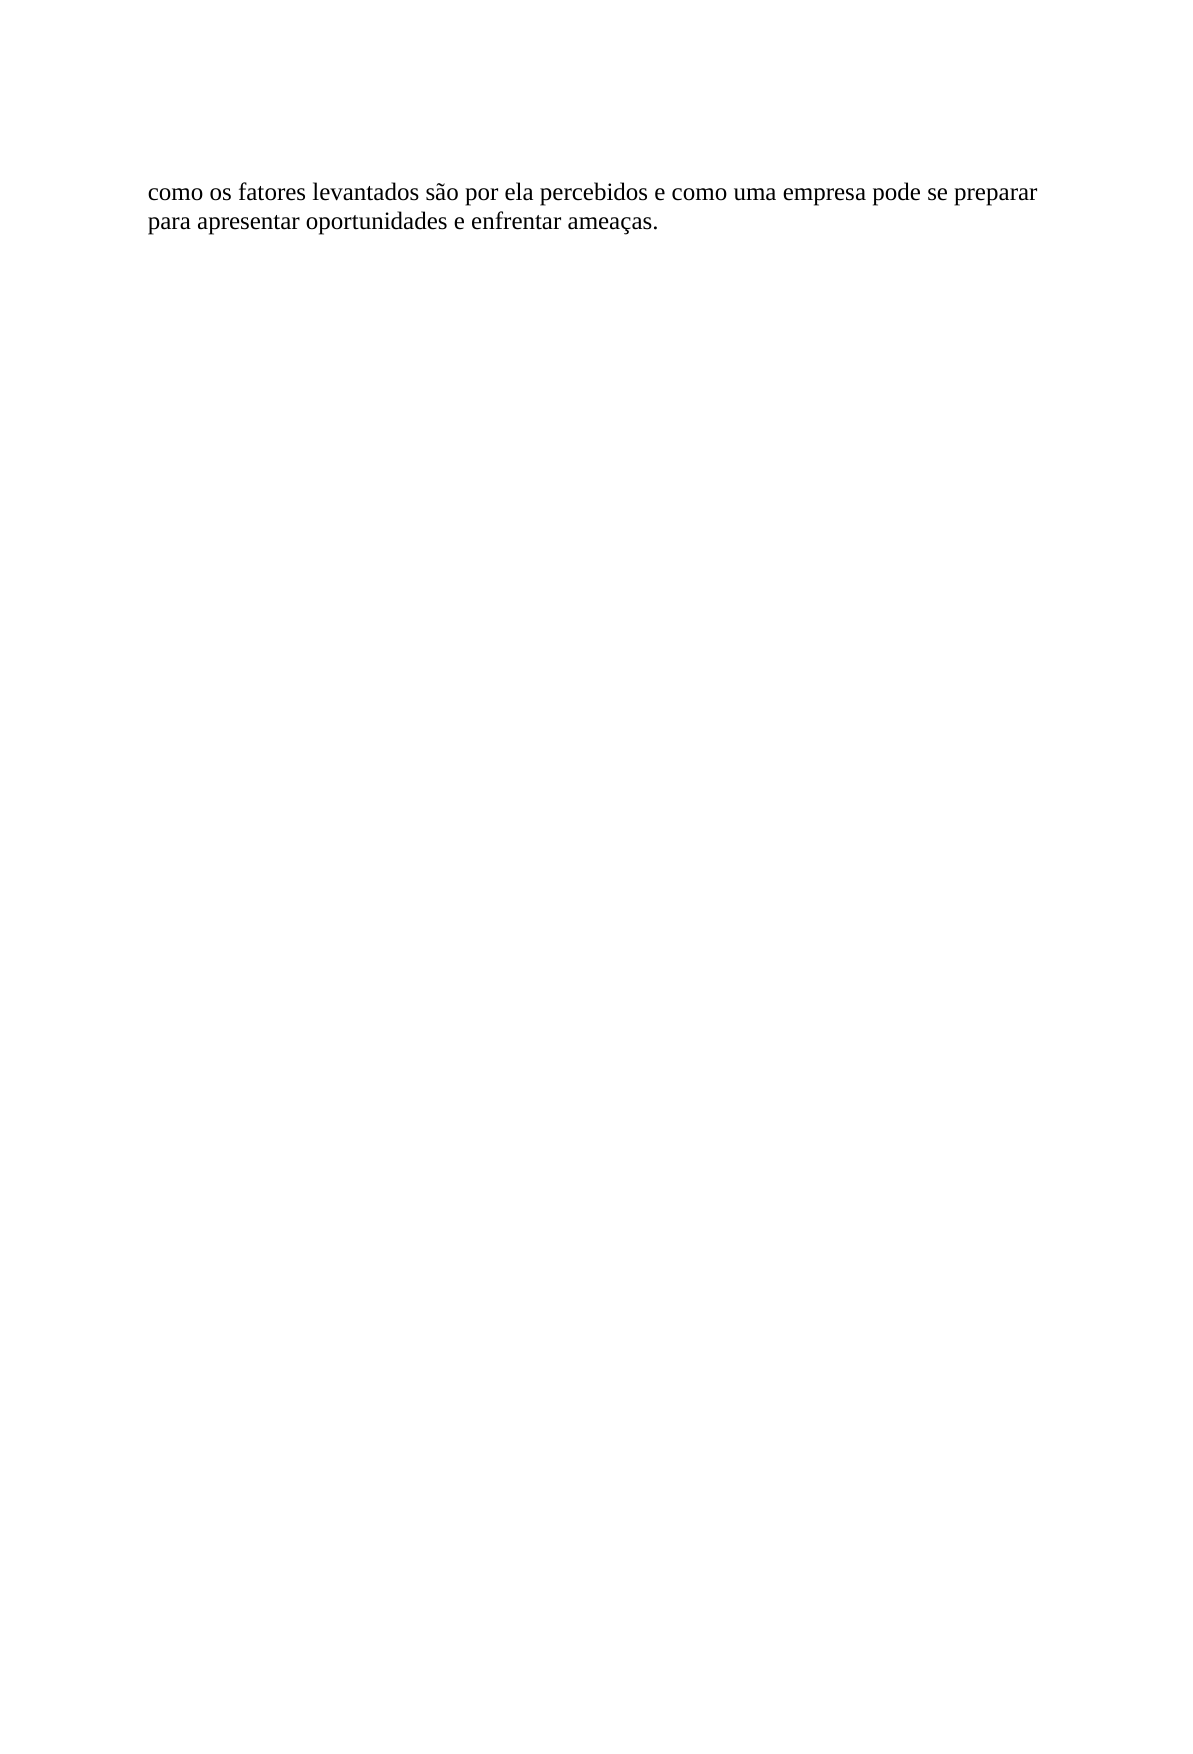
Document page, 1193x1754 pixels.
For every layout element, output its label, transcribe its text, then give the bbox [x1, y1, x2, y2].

text como os fatores levantados são por ela percebidos e como uma empresa pode se preparar para apresentar oportunidades e enfrentar ameaças. [148, 177, 1045, 235]
